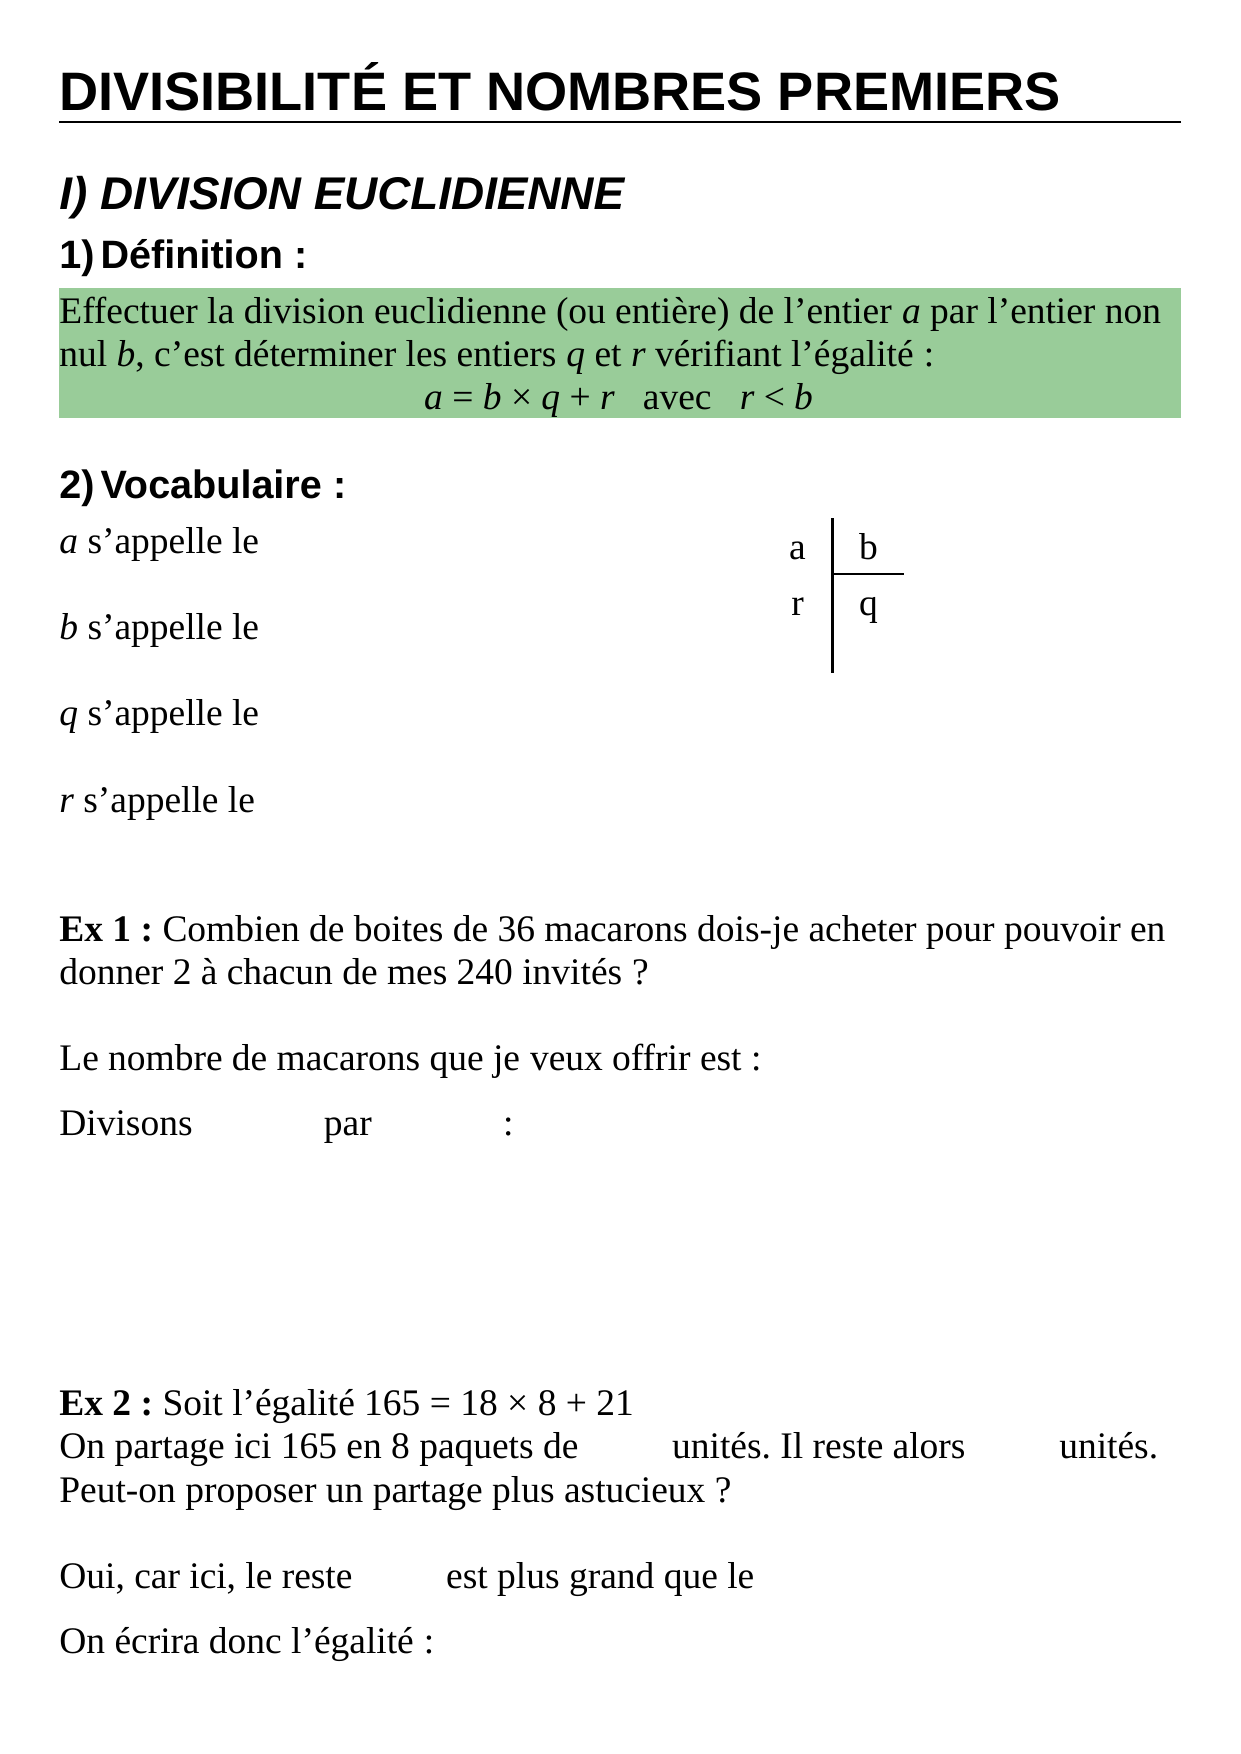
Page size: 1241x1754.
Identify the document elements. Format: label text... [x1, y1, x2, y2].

table_header b [834, 518, 904, 573]
text Ex 2 : Soit l’égalité 165 = 18 × 8 + 21 [59, 1381, 1181, 1424]
list Vocabulaire : [59, 461, 1181, 507]
text Oui, car ici, le reste est plus grand que le [59, 1553, 1181, 1596]
text On écrira donc l’égalité : [59, 1618, 1181, 1661]
table_header a [762, 518, 831, 573]
table_header [762, 518, 1181, 820]
text On partage ici 165 en 8 paquets de unités. Il reste alors unités. [59, 1424, 1181, 1467]
text Effectuer la division euclidienne (ou entière) de l’entier a par l’entier non nul b, c’est déterminer les entiers q et r vérifiant l’égalité : [59, 288, 1181, 375]
text Peut-on proposer un partage plus astucieux ? [59, 1467, 1181, 1510]
list Définition : [59, 231, 1181, 277]
list Division euclidienne [59, 167, 1181, 219]
table_header a s’appelle le b s’appelle le q s’appelle le r s’appelle le [59, 518, 762, 820]
text a = b × q + r avec r < b [59, 375, 1181, 418]
text Ex 1 : Combien de boites de 36 macarons dois-je acheter pour pouvoir en donner 2 à chacun de mes 240 invités ? [59, 906, 1181, 993]
table_cell r [762, 573, 831, 673]
text divisibilité et Nombres premiers [59, 59, 1181, 121]
table_cell q [834, 575, 904, 673]
text Le nombre de macarons que je veux offrir est : [59, 1036, 1181, 1079]
text Divisons par : [59, 1101, 1181, 1144]
